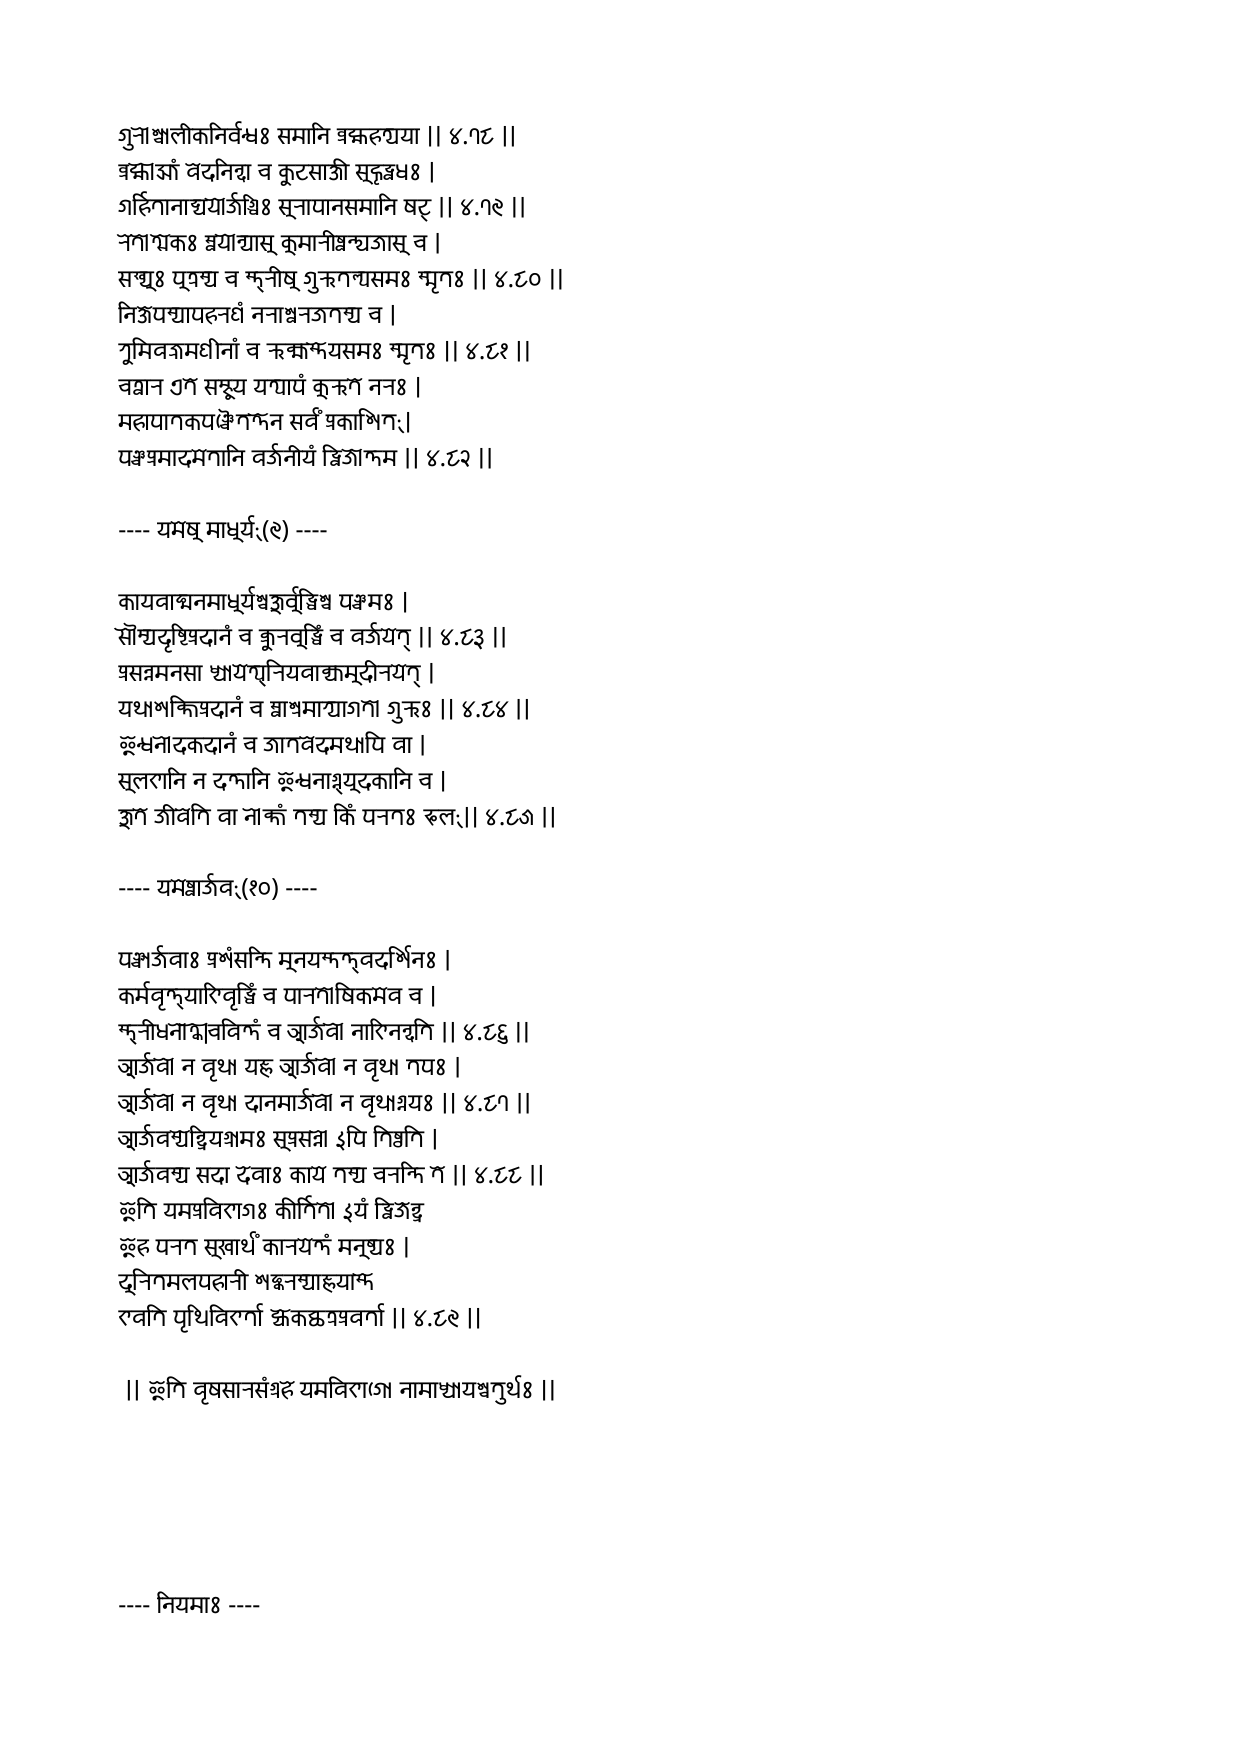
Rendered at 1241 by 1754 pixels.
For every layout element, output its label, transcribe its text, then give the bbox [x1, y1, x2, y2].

text 𑐁𑐬𑑂𑐖𑐰𑐳𑑂𑐫 𑐳𑐡𑐵 𑐡𑐾𑐰𑐵𑑅 𑐎𑐵𑐫𑐾 𑐟𑐳𑑂𑐫 𑐔𑐬𑐣𑑂𑐟𑐶 𑐟𑐾 𑑋𑑋 𑑔.𑑘𑑘 𑑋𑑋 [118, 1157, 1122, 1193]
text 𑐫𑐠𑐵𑐱𑐎𑑂𑐟𑐶𑐥𑑂𑐬𑐡𑐵𑐣𑑄 𑐔 𑐳𑑂𑐰𑐵𑐱𑑂𑐬𑐩𑐵𑐨𑑂𑐫𑐵𑐐𑐟𑑀 𑐐𑐸𑐬𑐸𑑅 𑑋𑑋 𑑔.𑑘𑑔 𑑋𑑋 [118, 691, 1122, 727]
text 𑐨𑐹𑐩𑐶𑐰𑐖𑑂𑐬𑐩𑐞𑐷𑐣𑐵𑑄 𑐔 𑐬𑐸𑐎𑑂𑐩𑐳𑑂𑐟𑐾𑐫𑐳𑐩𑑅 𑐳𑑂𑐩𑐺𑐟𑑅 𑑋𑑋 𑑔.𑑘𑑑 𑑋𑑋 [118, 333, 1122, 369]
text 𑐂𑐟𑐶 𑐫𑐩𑐥𑑂𑐬𑐰𑐶𑐨𑐵𑐐𑑅 𑐎𑐷𑐬𑑂𑐟𑐶𑐟𑑀 𑑇𑐫𑑄 𑐡𑑂𑐰𑐶𑐖𑐾𑐣𑑂𑐡𑑂𑐬 [118, 1193, 1122, 1229]
text 𑐳𑐏𑑂𑐫𑐸𑑅 𑐥𑐸𑐟𑑂𑐬𑐳𑑂𑐫 𑐔 𑐳𑑂𑐟𑑂𑐬𑐷𑐲𑐸 𑐐𑐸𑐬𑐸𑐟𑐮𑑂𑐥𑐳𑐩𑑅 𑐳𑑂𑐩𑐺𑐟𑑅 𑑋𑑋 𑑔.𑑘𑑐 𑑋𑑋 [118, 261, 1122, 297]
text 𑐧𑑂𑐬𑐴𑑂𑐩𑑀𑐖𑑂𑐗𑑄 𑐰𑐾𑐡𑐣𑐶𑐣𑑂𑐡𑐵 𑐔 𑐎𑐹𑐚𑐳𑐵𑐎𑑂𑐲𑐷 𑐳𑐸𑐴𑐺𑐡𑑂𑐰𑐢𑑅 𑑋 [118, 154, 1122, 190]
text ---- 𑐣𑐶𑐫𑐩𑐵𑑅 ---- [118, 1587, 1122, 1623]
text 𑐐𑐬𑑂𑐴𑐶𑐟𑐵𑐣𑐵𑐡𑑂𑐫𑐫𑑀𑐬𑑂𑐖𑐐𑑂𑐢𑐶𑑅 𑐳𑐸𑐬𑐵𑐥𑐵𑐣𑐳𑐩𑐵𑐣𑐶 𑐲𑐚𑑂 𑑋𑑋 𑑔.𑑗𑑙 𑑋𑑋 [118, 190, 1122, 226]
text 𑐎𑐬𑑂𑐩𑐰𑐺𑐟𑑂𑐟𑑂𑐫𑐵𑐨𑐶𑐰𑐺𑐡𑑂𑐢𑐶𑑄 𑐔 𑐥𑐵𑐬𑐟𑑀𑐲𑐶𑐎𑐩𑐾𑐰 𑐔 𑑋 [118, 978, 1122, 1014]
text ---- 𑐫𑐩𑐾𑐲𑑂𑐰𑐵𑐬𑑂𑐖𑐰𑑈(𑑑𑑐) ---- [118, 871, 1122, 906]
text 𑐥𑐘𑑂𑐔𑐵𑐬𑑂𑐖𑐰𑐵𑑅 𑐥𑑂𑐬𑐱𑑄𑐳𑐣𑑂𑐟𑐶 𑐩𑐸𑐣𑐫𑐳𑑂𑐟𑐟𑑂𑐟𑑂𑐰𑐡𑐬𑑂𑐱𑐶𑐣𑑅 𑑋 [118, 942, 1122, 978]
text 𑐳𑑁𑐩𑑂𑐫𑐡𑐺𑐲𑑂𑐚𑐶𑐥𑑂𑐬𑐡𑐵𑐣𑑄 𑐔 𑐎𑑂𑐬𑐹𑐬𑐧𑐸𑐡𑑂𑐢𑐶𑑄 𑐔 𑐰𑐬𑑂𑐖𑐫𑐾𑐟𑑂 𑑋𑑋 𑑔.𑑘𑑓 𑑋𑑋 [118, 620, 1122, 656]
text 𑐩𑐴𑐵𑐥𑐵𑐟𑐎𑐥𑐘𑑂𑐔𑐿𑐟𑐟𑑂𑐟𑐾𑐣 𑐳𑐬𑑂𑐰𑑄 𑐥𑑂𑐬𑐎𑐵𑐱𑐶𑐟𑑈𑑋 [118, 405, 1122, 441]
text 𑐐𑐸𑐬𑑀𑐱𑑂𑐔𑐵𑐮𑐷𑐎𑐣𑐶𑐬𑑂𑐧𑐣𑑂𑐢𑑅 𑐳𑐩𑐵𑐣𑐶 𑐧𑑂𑐬𑐴𑑂𑐩𑐴𑐟𑑂𑐫𑐫𑐵 𑑋𑑋 𑑔.𑑗𑑘 𑑋𑑋 [118, 118, 1122, 154]
text 𑑋𑑋 𑐂𑐟𑐶 𑐰𑐺𑐲𑐳𑐵𑐬𑐳𑑄𑐐𑑂𑐬𑐴𑐾 𑐫𑐩𑐰𑐶𑐨𑐵𑐐𑑀 𑐣𑐵𑐩𑐵𑐢𑑂𑐫𑐵𑐫𑐱𑑂𑐔𑐟𑐸𑐬𑑂𑐠𑑅 𑑋𑑋 [118, 1372, 1122, 1408]
text 𑐥𑐘𑑂𑐔𑐥𑑂𑐬𑐩𑐵𑐡𑐩𑐾𑐟𑐵𑐣𑐶 𑐰𑐬𑑂𑐖𑐣𑐷𑐫𑑄 𑐡𑑂𑐰𑐶𑐖𑑀𑐟𑑂𑐟𑐩 𑑋𑑋 𑑔.𑑘𑑒 𑑋𑑋 [118, 441, 1122, 476]
text 𑐁𑐬𑑂𑐖𑐰𑑀 𑐣 𑐰𑐺𑐠𑐵 𑐡𑐵𑐣𑐩𑐵𑐬𑑂𑐖𑐰𑑀 𑐣 𑐰𑐺𑐠𑐵𑐐𑑂𑐣𑐫𑑅 𑑋𑑋 𑑔.𑑘𑑗 𑑋𑑋 [118, 1086, 1122, 1121]
text 𑐳𑑂𑐟𑑂𑐬𑐷𑐢𑐣𑑀𑐟𑑂𑐎𑑀𑐔𑐰𑐶𑐟𑑂𑐟𑑄 𑐔 𑐁𑐬𑑂𑐖𑐰𑑀 𑐣𑐵𑐨𑐶𑐣𑐣𑑂𑐡𑐟𑐶 𑑋𑑋 𑑔.𑑘𑑖 𑑋𑑋 [118, 1014, 1122, 1050]
text 𑐬𑐾𑐟𑑀𑐟𑑂𑐳𑐾𑐎𑑅 𑐳𑑂𑐰𑐫𑑀𑐣𑑂𑐫𑐵𑐳𑐸 𑐎𑐸𑐩𑐵𑐬𑐷𑐲𑑂𑐰𑐣𑑂𑐟𑑂𑐫𑐖𑐵𑐳𑐸 𑐔 𑑋 [118, 226, 1122, 261]
text 𑐳𑐸𑐮𑐨𑐵𑐣𑐶 𑐣 𑐡𑐟𑑂𑐟𑐵𑐣𑐶 𑐂𑐣𑑂𑐢𑐣𑐵𑐐𑑂𑐣𑑂𑐫𑐸𑐡𑐎𑐵𑐣𑐶 𑐔 𑑋 [118, 763, 1122, 799]
text 𑐡𑐸𑐬𑐶𑐟𑐩𑐮𑐥𑐴𑐵𑐬𑐷 𑐱𑐒𑑂𑐎𑐬𑐳𑑂𑐫𑐵𑐖𑑂𑐘𑐫𑐵𑐳𑑂𑐟𑐾 [118, 1265, 1122, 1301]
text 𑐥𑑂𑐬𑐳𑐣𑑂𑐣𑐩𑐣𑐳𑐵 𑐢𑑂𑐫𑐵𑐫𑐾𑐟𑑂𑐥𑑂𑐬𑐶𑐫𑐰𑐵𑐎𑑂𑐫𑐩𑐸𑐡𑐷𑐬𑐫𑐾𑐟𑑂 𑑋 [118, 656, 1122, 691]
text 𑐂𑐣𑑂𑐢𑐣𑑀𑐡𑐎𑐡𑐵𑐣𑑄 𑐔 𑐖𑐵𑐟𑐰𑐾𑐡𑐩𑐠𑐵𑐥𑐶 𑐰𑐵 𑑋 [118, 727, 1122, 763]
text 𑐨𑐰𑐟𑐶 𑐥𑐺𑐠𑐶𑐰𑐶𑐨𑐬𑑂𑐟𑐵 𑐴𑑂𑐫𑐾𑐎𑐕𑐟𑑂𑐬𑐥𑑂𑐬𑐰𑐬𑑂𑐟𑐵 𑑋𑑋 𑑔.𑑘𑑙 𑑋𑑋 [118, 1301, 1122, 1336]
text ---- 𑐫𑐩𑐾𑐲𑐸 𑐩𑐵𑐢𑐸𑐬𑑂𑐫𑑈(𑑙) ---- [118, 512, 1122, 548]
text 𑐁𑐬𑑂𑐖𑐰𑑀 𑐣 𑐰𑐺𑐠𑐵 𑐫𑐖𑑂𑐘 𑐁𑐬𑑂𑐖𑐰𑑀 𑐣 𑐰𑐺𑐠𑐵 𑐟𑐥𑑅 𑑋 [118, 1050, 1122, 1086]
text 𑐣𑐶𑐎𑑂𑐲𑐾𑐥𑐳𑑂𑐫𑐵𑐥𑐴𑐬𑐞𑑄 𑐣𑐬𑐵𑐱𑑂𑐰𑐬𑐖𑐟𑐳𑑂𑐫 𑐔 𑑋 [118, 297, 1122, 333]
text 𑐂𑐴 𑐥𑐬𑐟 𑐳𑐸𑐏𑐵𑐬𑑂𑐠𑑄 𑐎𑐵𑐬𑐫𑐾𑐟𑑂𑐟𑑄 𑐩𑐣𑐸𑐲𑑂𑐫𑑅 𑑋 [118, 1229, 1122, 1265]
text 𑐔𑐟𑑂𑐰𑐵𑐬 𑐊𑐟𑐾 𑐳𑐩𑑂𑐨𑐹𑐫 𑐫𑐟𑑂𑐥𑐵𑐥𑑄 𑐎𑐸𑐬𑐸𑐟𑐾 𑐣𑐬𑑅 𑑋 [118, 369, 1122, 405]
text 𑐎𑐵𑐫𑐰𑐵𑐒𑑂𑐩𑐣𑐩𑐵𑐢𑐸𑐬𑑂𑐫𑐱𑑂𑐔𑐎𑑂𑐲𑐸𑐬𑑂𑐧𑐸𑐡𑑂𑐢𑐶𑐱𑑂𑐔 𑐥𑐘𑑂𑐔𑐩𑑅 𑑋 [118, 584, 1122, 620]
text 𑐎𑑂𑐲𑐸𑐟𑐾 𑐖𑐷𑐰𑐾𑐟𑐶 𑐰𑐵 𑐣𑑀𑐎𑑂𑐟𑑄 𑐟𑐳𑑂𑐫 𑐎𑐶𑑄 𑐥𑐬𑐟𑑅 𑐦𑐮𑑈𑑋𑑋 𑑔.𑑘𑑕 𑑋𑑋 [118, 799, 1122, 835]
text 𑐁𑐬𑑂𑐖𑐰𑐳𑑂𑐫𑐾𑐣𑑂𑐡𑑂𑐬𑐶𑐫𑐐𑑂𑐬𑐵𑐩𑑅 𑐳𑐸𑐥𑑂𑐬𑐳𑐣𑑂𑐣𑑀 𑑇𑐥𑐶 𑐟𑐶𑐲𑑂𑐛𑐟𑐶 𑑋 [118, 1121, 1122, 1157]
